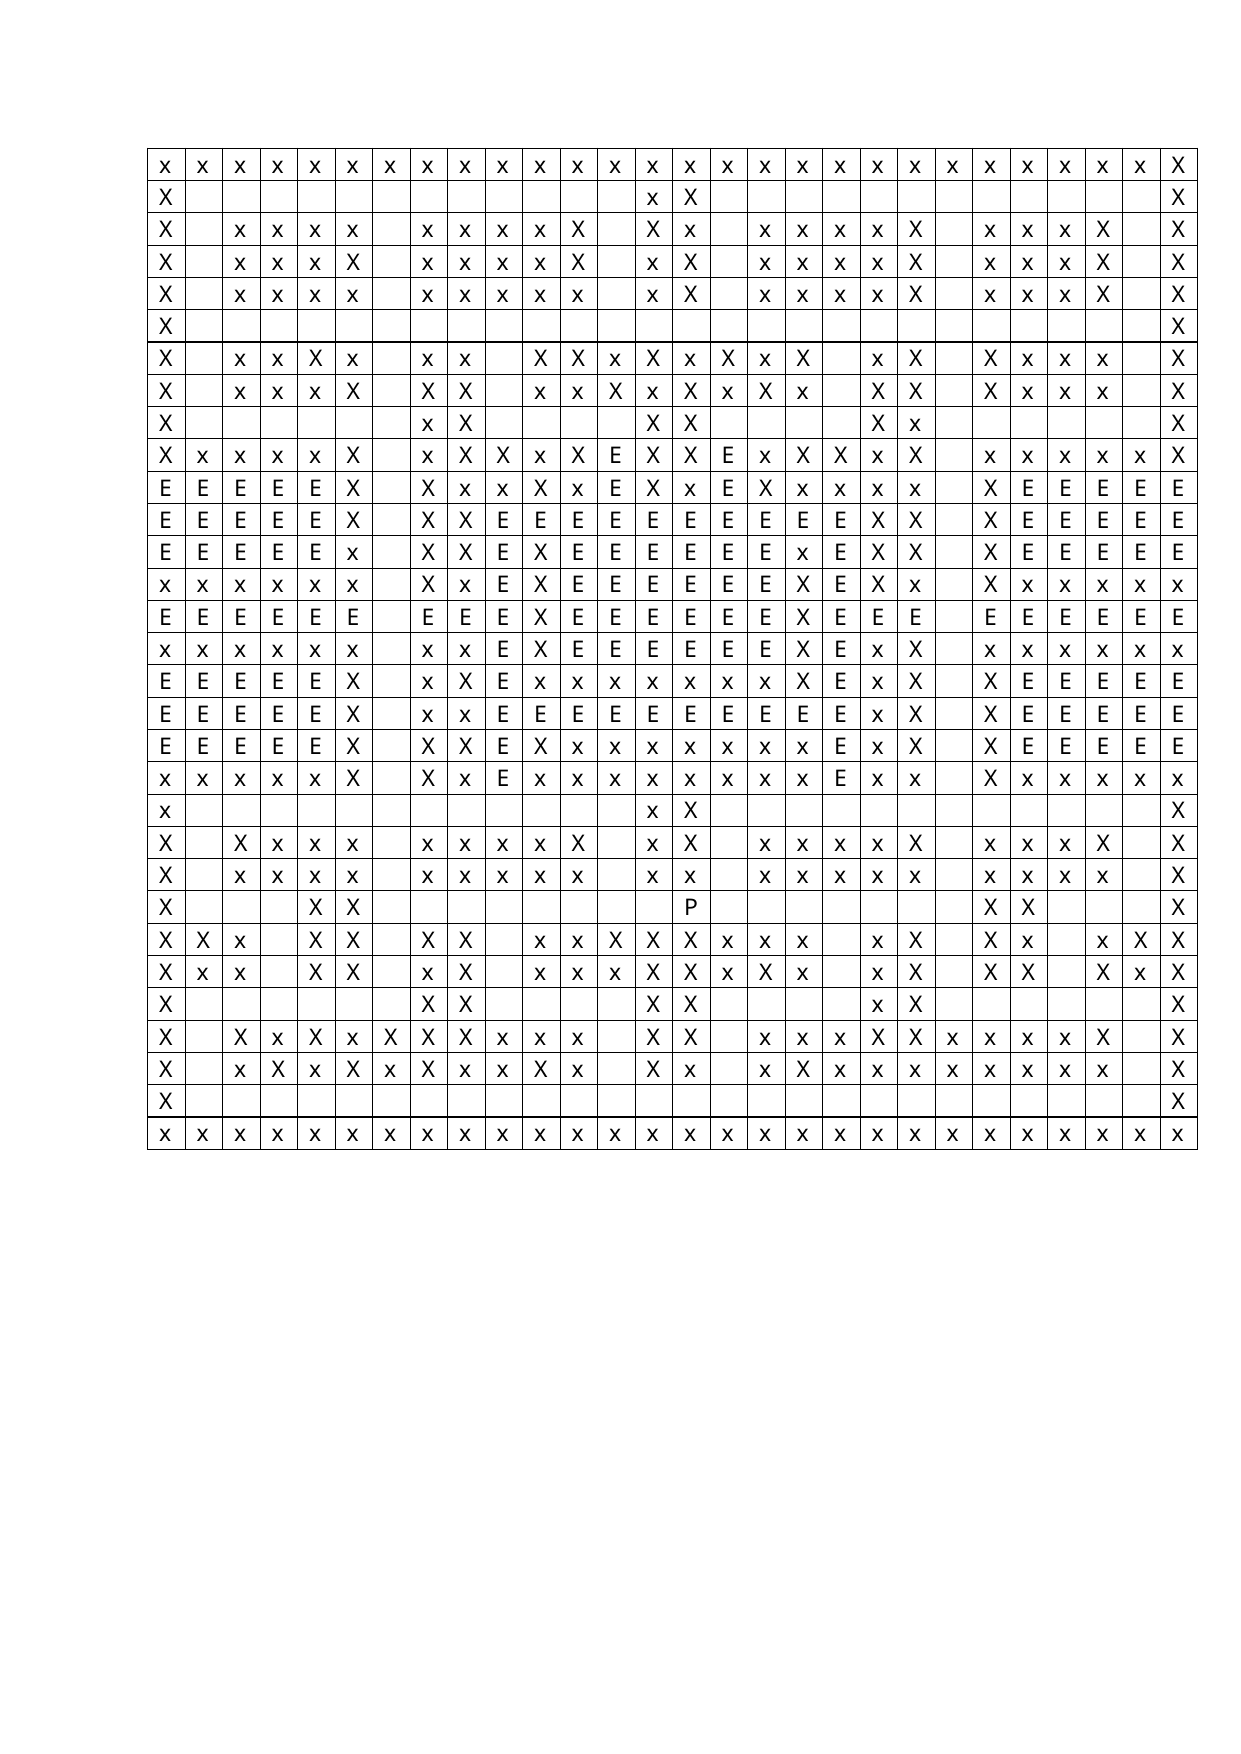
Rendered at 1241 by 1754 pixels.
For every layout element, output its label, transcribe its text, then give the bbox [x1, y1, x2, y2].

table_cell x [411, 343, 447, 374]
table_cell [448, 891, 485, 923]
table_cell X [336, 730, 372, 761]
table_cell [336, 310, 372, 341]
table_cell X [298, 343, 335, 374]
table_cell E [1011, 601, 1047, 632]
table_cell X [186, 924, 222, 955]
table_cell x [411, 859, 447, 890]
table_cell E [486, 504, 522, 535]
table_cell E [598, 504, 635, 535]
table_cell [711, 1085, 747, 1116]
table_cell [786, 795, 822, 826]
table_cell E [1123, 698, 1160, 729]
table_cell X [523, 601, 560, 632]
table_cell E [786, 698, 822, 729]
table_cell x [786, 536, 822, 567]
table_cell [373, 891, 410, 923]
table_cell [598, 246, 635, 277]
table_cell X [598, 375, 635, 406]
table_cell [373, 278, 410, 309]
table_cell x [861, 956, 897, 987]
table_cell X [786, 665, 822, 697]
table_cell [486, 795, 522, 826]
table_cell x [598, 730, 635, 761]
table_cell [823, 795, 860, 826]
table_cell x [861, 988, 897, 1019]
table_cell E [223, 504, 260, 535]
table_cell x [1048, 569, 1085, 600]
table_cell x [673, 665, 710, 697]
table_cell x [1123, 439, 1160, 471]
table_cell X [598, 924, 635, 955]
table_cell X [898, 278, 935, 309]
table_cell x [298, 439, 335, 471]
table_cell X [898, 246, 935, 277]
table_cell x [448, 827, 485, 858]
table_cell [186, 1021, 222, 1052]
table_cell E [298, 601, 335, 632]
table_cell E [523, 504, 560, 535]
table_cell x [748, 278, 785, 309]
table_cell x [823, 1053, 860, 1084]
table_cell x [861, 278, 897, 309]
table_cell x [1011, 1021, 1047, 1052]
table_cell x [523, 246, 560, 277]
table_cell E [298, 504, 335, 535]
table_cell E [1123, 665, 1160, 697]
table_cell E [261, 504, 297, 535]
table_cell [523, 795, 560, 826]
table_cell X [1161, 891, 1197, 923]
table_cell [598, 213, 635, 244]
table_cell [223, 310, 260, 341]
table_cell x [973, 1118, 1010, 1149]
table_cell x [448, 859, 485, 890]
table_cell X [898, 504, 935, 535]
table_cell [1011, 1085, 1047, 1116]
table_cell [561, 891, 597, 923]
table_cell E [898, 601, 935, 632]
table_cell [823, 988, 860, 1019]
table_cell [298, 988, 335, 1019]
table_cell E [486, 536, 522, 567]
table_header x [861, 149, 897, 180]
table_cell E [186, 536, 222, 567]
table_cell x [298, 569, 335, 600]
table_cell x [261, 439, 297, 471]
table_cell [373, 1085, 410, 1116]
table_cell x [486, 827, 522, 858]
table_cell E [786, 504, 822, 535]
table_cell [373, 536, 410, 567]
table_cell [898, 795, 935, 826]
table_cell [861, 1085, 897, 1116]
table_cell [261, 956, 297, 987]
table_cell X [223, 1021, 260, 1052]
table_cell [261, 310, 297, 341]
table_cell x [636, 859, 672, 890]
table_cell [486, 988, 522, 1019]
table_cell X [861, 569, 897, 600]
table_cell x [523, 859, 560, 890]
table_header x [261, 149, 297, 180]
table_cell x [523, 439, 560, 471]
table_cell x [861, 1053, 897, 1084]
table_cell E [598, 472, 635, 503]
table_cell x [973, 827, 1010, 858]
table_cell x [486, 278, 522, 309]
table_header x [486, 149, 522, 180]
table_cell x [486, 859, 522, 890]
table_cell [898, 181, 935, 212]
table_cell E [298, 698, 335, 729]
table_cell E [598, 633, 635, 664]
table_cell X [523, 472, 560, 503]
table_header x [898, 149, 935, 180]
table_cell [373, 956, 410, 987]
table_cell X [973, 472, 1010, 503]
table_header x [936, 149, 972, 180]
table_cell X [1161, 246, 1197, 277]
table_cell X [973, 956, 1010, 987]
table_cell [823, 310, 860, 341]
table_cell [1123, 278, 1160, 309]
table_cell x [1123, 569, 1160, 600]
table_cell E [298, 730, 335, 761]
table_cell P [673, 891, 710, 923]
table_cell x [561, 859, 597, 890]
table_cell [823, 891, 860, 923]
table_cell x [786, 924, 822, 955]
table_cell [1086, 1085, 1122, 1116]
table_cell X [223, 827, 260, 858]
table_cell E [1161, 504, 1197, 535]
table_cell X [448, 536, 485, 567]
table_cell E [636, 504, 672, 535]
table_header x [823, 149, 860, 180]
table_cell [223, 181, 260, 212]
table_cell X [973, 343, 1010, 374]
table_cell X [148, 1085, 185, 1116]
table_cell X [673, 1021, 710, 1052]
table_cell X [1161, 795, 1197, 826]
table_cell X [673, 827, 710, 858]
table_cell X [1161, 1085, 1197, 1116]
table_cell [373, 730, 410, 761]
table_cell [711, 407, 747, 438]
table_cell X [1086, 956, 1122, 987]
table_cell [636, 310, 672, 341]
table_cell x [223, 375, 260, 406]
table_cell x [1086, 924, 1122, 955]
table_cell [561, 181, 597, 212]
table_cell x [636, 762, 672, 793]
table_cell [486, 891, 522, 923]
table_cell x [786, 762, 822, 793]
table_cell x [1048, 1053, 1085, 1084]
table_cell E [636, 536, 672, 567]
table_cell x [861, 698, 897, 729]
table_cell x [1086, 375, 1122, 406]
table_cell X [1161, 924, 1197, 955]
table_cell E [223, 730, 260, 761]
table_cell X [898, 536, 935, 567]
table_cell X [148, 1053, 185, 1084]
table_cell X [448, 439, 485, 471]
table_cell X [1161, 343, 1197, 374]
table_cell x [636, 375, 672, 406]
table_cell E [1086, 504, 1122, 535]
table_cell X [898, 988, 935, 1019]
table_cell x [523, 665, 560, 697]
table_cell x [1086, 762, 1122, 793]
table_cell x [936, 1118, 972, 1149]
table_cell E [1086, 698, 1122, 729]
table_cell [1123, 795, 1160, 826]
table_cell X [148, 181, 185, 212]
table_cell x [636, 795, 672, 826]
table_cell X [973, 569, 1010, 600]
table_cell x [298, 1053, 335, 1084]
table_cell X [336, 698, 372, 729]
table_cell [186, 343, 222, 374]
table_cell X [448, 504, 485, 535]
table_cell X [673, 924, 710, 955]
table_cell E [261, 536, 297, 567]
table_cell [786, 891, 822, 923]
table_cell E [673, 536, 710, 567]
table_cell X [898, 665, 935, 697]
table_cell E [973, 601, 1010, 632]
table_cell X [373, 1021, 410, 1052]
table_cell x [1011, 924, 1047, 955]
table_cell E [148, 536, 185, 567]
table_cell x [561, 472, 597, 503]
table_cell x [636, 181, 672, 212]
table_cell E [1048, 504, 1085, 535]
table_cell x [486, 213, 522, 244]
table_header x [636, 149, 672, 180]
table_cell X [898, 439, 935, 471]
table_cell X [561, 827, 597, 858]
table_cell [673, 1085, 710, 1116]
table_cell X [148, 246, 185, 277]
table_header x [186, 149, 222, 180]
table_cell [298, 407, 335, 438]
table_cell [936, 762, 972, 793]
table_cell X [973, 762, 1010, 793]
table_cell x [223, 924, 260, 955]
table_cell X [973, 891, 1010, 923]
table_cell [823, 181, 860, 212]
table_header x [561, 149, 597, 180]
table_cell [1011, 795, 1047, 826]
table_cell [823, 1085, 860, 1116]
table_cell [823, 375, 860, 406]
table_cell x [561, 924, 597, 955]
table_cell x [898, 407, 935, 438]
table_header x [448, 149, 485, 180]
table_cell x [748, 1118, 785, 1149]
table_cell X [336, 472, 372, 503]
table_cell X [673, 956, 710, 987]
table_cell x [748, 827, 785, 858]
table_cell x [861, 827, 897, 858]
table_cell [373, 407, 410, 438]
table_cell E [1048, 698, 1085, 729]
table_cell x [336, 827, 372, 858]
table_cell E [598, 698, 635, 729]
table_cell [336, 795, 372, 826]
table_cell E [561, 569, 597, 600]
table_cell [373, 988, 410, 1019]
table_cell E [148, 698, 185, 729]
table_cell X [1011, 891, 1047, 923]
table_cell [486, 310, 522, 341]
table_cell x [148, 633, 185, 664]
table_cell x [261, 246, 297, 277]
table_cell X [1161, 310, 1197, 341]
table_cell X [336, 891, 372, 923]
table_cell E [1123, 536, 1160, 567]
table_cell [1123, 310, 1160, 341]
table_cell [1011, 407, 1047, 438]
table_cell X [1161, 956, 1197, 987]
table_cell x [636, 827, 672, 858]
table_cell x [223, 633, 260, 664]
table_cell E [748, 536, 785, 567]
table_cell [523, 1085, 560, 1116]
table_cell X [748, 375, 785, 406]
table_cell E [823, 569, 860, 600]
table_cell x [823, 1021, 860, 1052]
table_cell x [973, 633, 1010, 664]
table_cell [936, 536, 972, 567]
table_cell x [523, 762, 560, 793]
table_cell E [561, 601, 597, 632]
table_cell [936, 956, 972, 987]
table_cell [373, 246, 410, 277]
table_cell [186, 213, 222, 244]
table_cell E [1011, 504, 1047, 535]
table_cell x [411, 439, 447, 471]
table_cell E [823, 504, 860, 535]
table_cell [598, 407, 635, 438]
table_cell X [411, 375, 447, 406]
table_cell x [261, 762, 297, 793]
table_cell E [523, 698, 560, 729]
table_cell [1123, 246, 1160, 277]
table_cell x [1011, 633, 1047, 664]
table_cell x [448, 213, 485, 244]
table_cell x [336, 278, 372, 309]
table_cell X [973, 924, 1010, 955]
table_cell [373, 375, 410, 406]
table_cell x [1011, 1053, 1047, 1084]
table_cell [411, 795, 447, 826]
table_cell x [1048, 762, 1085, 793]
table_cell E [823, 601, 860, 632]
table_cell x [336, 536, 372, 567]
table_cell [261, 1085, 297, 1116]
table_cell [598, 827, 635, 858]
table_cell x [186, 956, 222, 987]
table_cell [1086, 891, 1122, 923]
table_cell X [673, 278, 710, 309]
table_cell [373, 213, 410, 244]
table_cell X [973, 698, 1010, 729]
table_cell [786, 1085, 822, 1116]
table_cell [186, 310, 222, 341]
table_cell X [336, 762, 372, 793]
table_cell [523, 891, 560, 923]
table_cell [598, 1021, 635, 1052]
table_cell [1048, 924, 1085, 955]
table_cell E [186, 601, 222, 632]
table_cell x [336, 213, 372, 244]
table_cell E [298, 665, 335, 697]
table_cell X [148, 1021, 185, 1052]
table_cell [1123, 407, 1160, 438]
table_cell [936, 246, 972, 277]
table_cell x [1086, 633, 1122, 664]
table_cell X [898, 956, 935, 987]
table_cell [636, 891, 672, 923]
table_cell [748, 1085, 785, 1116]
table_cell x [786, 246, 822, 277]
table_cell E [598, 569, 635, 600]
table_cell [1086, 407, 1122, 438]
table_cell X [1086, 827, 1122, 858]
table_cell x [898, 1053, 935, 1084]
table_cell X [523, 1053, 560, 1084]
table_cell x [973, 859, 1010, 890]
table_cell [786, 407, 822, 438]
table_cell E [1048, 730, 1085, 761]
table_cell E [1123, 730, 1160, 761]
table_cell [748, 988, 785, 1019]
table_cell X [673, 407, 710, 438]
table_cell E [486, 762, 522, 793]
table_cell E [1161, 536, 1197, 567]
table_cell x [786, 472, 822, 503]
table_cell x [1086, 343, 1122, 374]
table_cell [1123, 891, 1160, 923]
table_cell x [861, 633, 897, 664]
table_cell [186, 1053, 222, 1084]
table_cell X [898, 343, 935, 374]
table_cell E [336, 601, 372, 632]
table_cell [1123, 181, 1160, 212]
table_cell x [148, 1118, 185, 1149]
table_cell X [636, 956, 672, 987]
table_cell x [748, 246, 785, 277]
table_cell [1123, 859, 1160, 890]
table_cell x [936, 1021, 972, 1052]
table_cell x [223, 246, 260, 277]
table_cell x [298, 213, 335, 244]
table_cell x [411, 665, 447, 697]
table_cell X [448, 665, 485, 697]
table_cell [711, 1021, 747, 1052]
table_cell x [673, 1118, 710, 1149]
table_cell [748, 181, 785, 212]
table_cell [373, 439, 410, 471]
table_cell x [561, 278, 597, 309]
table_cell X [711, 343, 747, 374]
table_cell [373, 181, 410, 212]
table_cell E [148, 472, 185, 503]
table_cell [1048, 795, 1085, 826]
table_cell x [486, 1021, 522, 1052]
table_cell x [148, 569, 185, 600]
table_cell [411, 310, 447, 341]
table_cell [1048, 988, 1085, 1019]
table_cell [711, 795, 747, 826]
table_cell X [898, 924, 935, 955]
table_cell X [786, 569, 822, 600]
table_cell x [261, 827, 297, 858]
table_header x [1123, 149, 1160, 180]
table_cell x [336, 1021, 372, 1052]
table_cell x [561, 1118, 597, 1149]
table_cell E [1086, 536, 1122, 567]
table_cell x [1161, 569, 1197, 600]
table_cell [523, 407, 560, 438]
table_cell x [411, 278, 447, 309]
table_cell [598, 891, 635, 923]
table_cell E [223, 601, 260, 632]
table_cell x [448, 343, 485, 374]
table_cell x [598, 956, 635, 987]
table_cell E [1011, 665, 1047, 697]
table_cell [373, 472, 410, 503]
table_cell X [861, 407, 897, 438]
table_cell x [448, 1118, 485, 1149]
table_cell x [1048, 343, 1085, 374]
table_cell X [336, 439, 372, 471]
table_cell X [148, 956, 185, 987]
table_cell [373, 569, 410, 600]
table_cell X [861, 375, 897, 406]
table_cell x [673, 730, 710, 761]
table_cell x [823, 827, 860, 858]
table_cell [936, 375, 972, 406]
table_cell E [486, 730, 522, 761]
table_cell x [561, 1021, 597, 1052]
table_cell [711, 246, 747, 277]
table_cell x [823, 278, 860, 309]
table_cell [1123, 375, 1160, 406]
table_cell [1011, 988, 1047, 1019]
table_cell E [636, 698, 672, 729]
table_cell x [823, 213, 860, 244]
table_cell x [448, 569, 485, 600]
table_cell [1123, 343, 1160, 374]
table_cell X [448, 375, 485, 406]
table_cell x [1011, 827, 1047, 858]
table_cell [561, 988, 597, 1019]
table_cell x [561, 1053, 597, 1084]
table_cell x [1048, 827, 1085, 858]
table_cell [186, 375, 222, 406]
table_cell x [223, 278, 260, 309]
table_cell [373, 601, 410, 632]
table_cell [298, 181, 335, 212]
table_header X [1161, 149, 1197, 180]
table_cell [186, 795, 222, 826]
table_cell [936, 988, 972, 1019]
table_header x [523, 149, 560, 180]
table_cell E [261, 472, 297, 503]
table_cell X [1161, 827, 1197, 858]
table_cell x [561, 730, 597, 761]
table_cell E [298, 472, 335, 503]
table_cell E [1086, 601, 1122, 632]
table_cell [336, 407, 372, 438]
table_cell E [486, 633, 522, 664]
table_cell x [1011, 213, 1047, 244]
table_header x [336, 149, 372, 180]
table_cell [373, 827, 410, 858]
table_cell x [748, 859, 785, 890]
table_cell [373, 343, 410, 374]
table_cell x [486, 246, 522, 277]
table_cell [1123, 213, 1160, 244]
table_cell x [336, 343, 372, 374]
table_header x [1048, 149, 1085, 180]
table_cell X [298, 924, 335, 955]
table_cell E [223, 472, 260, 503]
table_cell [786, 181, 822, 212]
table_cell x [186, 1118, 222, 1149]
table_cell [861, 891, 897, 923]
table_cell x [1011, 246, 1047, 277]
table_cell X [636, 1053, 672, 1084]
table_cell X [898, 1021, 935, 1052]
table_cell [598, 310, 635, 341]
table_cell E [1161, 665, 1197, 697]
table_cell x [148, 762, 185, 793]
table_cell [748, 407, 785, 438]
table_cell x [786, 1118, 822, 1149]
table_cell E [748, 698, 785, 729]
table_cell x [186, 762, 222, 793]
table_cell x [1011, 1118, 1047, 1149]
table_cell x [523, 375, 560, 406]
table_cell [298, 1085, 335, 1116]
table_cell E [748, 504, 785, 535]
table_cell X [673, 988, 710, 1019]
table_cell X [411, 1021, 447, 1052]
table_header x [411, 149, 447, 180]
table_cell x [523, 956, 560, 987]
table_cell x [1048, 633, 1085, 664]
table_cell x [223, 439, 260, 471]
table_cell X [411, 1053, 447, 1084]
table_cell x [636, 665, 672, 697]
table_cell x [748, 439, 785, 471]
table_cell [223, 891, 260, 923]
table_cell x [448, 472, 485, 503]
table_cell E [561, 633, 597, 664]
table_cell [1048, 956, 1085, 987]
table_cell x [261, 343, 297, 374]
table_cell x [298, 278, 335, 309]
table_cell x [411, 246, 447, 277]
table_cell x [261, 859, 297, 890]
table_cell [186, 988, 222, 1019]
table_cell [598, 988, 635, 1019]
table_cell [411, 181, 447, 212]
table_cell E [561, 536, 597, 567]
table_cell [336, 988, 372, 1019]
table_cell X [148, 827, 185, 858]
table_cell E [1011, 698, 1047, 729]
table_cell x [861, 924, 897, 955]
table_cell [1086, 988, 1122, 1019]
table_cell X [523, 536, 560, 567]
table_cell [186, 891, 222, 923]
table_cell [823, 407, 860, 438]
table_cell x [636, 730, 672, 761]
table_cell [223, 1085, 260, 1116]
table_cell X [786, 633, 822, 664]
table_cell E [223, 536, 260, 567]
table_cell [1048, 407, 1085, 438]
table_cell x [298, 859, 335, 890]
table_cell [711, 213, 747, 244]
table_cell X [636, 439, 672, 471]
table_cell [486, 407, 522, 438]
table_cell E [1048, 665, 1085, 697]
table_cell E [1011, 730, 1047, 761]
table_cell x [411, 698, 447, 729]
table_cell [1123, 1053, 1160, 1084]
table_cell X [1161, 181, 1197, 212]
table_cell [186, 246, 222, 277]
table_cell x [1123, 956, 1160, 987]
table_cell E [1086, 472, 1122, 503]
table_cell [973, 988, 1010, 1019]
table_cell E [823, 762, 860, 793]
table_cell E [636, 601, 672, 632]
table_cell [711, 310, 747, 341]
table_cell E [1011, 536, 1047, 567]
table_cell X [1161, 278, 1197, 309]
table_cell X [448, 956, 485, 987]
table_cell [561, 310, 597, 341]
table_cell X [748, 472, 785, 503]
table_cell [373, 795, 410, 826]
table_header x [298, 149, 335, 180]
table_cell x [1123, 633, 1160, 664]
table_cell x [936, 1053, 972, 1084]
table_cell [711, 859, 747, 890]
table_cell [486, 924, 522, 955]
table_cell X [673, 246, 710, 277]
table_cell [261, 407, 297, 438]
table_cell X [1086, 213, 1122, 244]
table_cell x [373, 1118, 410, 1149]
table_cell E [673, 504, 710, 535]
table_cell [936, 633, 972, 664]
table_cell [598, 795, 635, 826]
table_cell x [786, 730, 822, 761]
table_cell [523, 988, 560, 1019]
table_cell X [448, 1021, 485, 1052]
table_cell X [261, 1053, 297, 1084]
table_cell x [861, 665, 897, 697]
table_cell E [636, 569, 672, 600]
table_cell [748, 891, 785, 923]
table_cell x [673, 343, 710, 374]
table_cell X [148, 375, 185, 406]
table_cell x [711, 762, 747, 793]
table_cell x [298, 375, 335, 406]
table_cell x [336, 569, 372, 600]
table_cell E [711, 439, 747, 471]
table_cell x [673, 859, 710, 890]
table_cell x [1161, 762, 1197, 793]
table_cell x [1048, 439, 1085, 471]
table_cell X [523, 343, 560, 374]
table_cell x [448, 698, 485, 729]
table_cell [486, 181, 522, 212]
table_cell [936, 795, 972, 826]
table_cell E [1048, 472, 1085, 503]
table_cell X [1011, 956, 1047, 987]
table_cell x [898, 859, 935, 890]
table_cell X [523, 569, 560, 600]
table_cell X [1161, 859, 1197, 890]
table_cell E [223, 698, 260, 729]
table_cell x [786, 213, 822, 244]
table_cell [936, 569, 972, 600]
table_cell E [1048, 601, 1085, 632]
table_cell X [748, 956, 785, 987]
table_cell X [636, 988, 672, 1019]
table_cell [936, 665, 972, 697]
table_cell X [1161, 407, 1197, 438]
table_cell E [598, 601, 635, 632]
table_cell X [561, 213, 597, 244]
table_cell E [148, 504, 185, 535]
table_cell x [411, 1118, 447, 1149]
table_cell E [411, 601, 447, 632]
table_cell X [298, 1021, 335, 1052]
table_cell [261, 181, 297, 212]
table_cell E [261, 601, 297, 632]
table_cell [486, 956, 522, 987]
table_header x [786, 149, 822, 180]
table_cell x [748, 1053, 785, 1084]
table_cell x [861, 213, 897, 244]
table_cell E [561, 504, 597, 535]
table_cell x [486, 1053, 522, 1084]
table_cell x [336, 859, 372, 890]
table_cell X [561, 246, 597, 277]
table_cell x [598, 762, 635, 793]
table_cell [261, 891, 297, 923]
table_cell X [148, 988, 185, 1019]
table_cell [1048, 181, 1085, 212]
table_cell x [898, 472, 935, 503]
table_cell E [1161, 730, 1197, 761]
table_cell x [748, 213, 785, 244]
table_cell X [148, 891, 185, 923]
table_cell E [748, 569, 785, 600]
table_cell x [561, 665, 597, 697]
table_cell E [1123, 504, 1160, 535]
table_cell x [523, 278, 560, 309]
table_cell E [1011, 472, 1047, 503]
table_cell X [411, 472, 447, 503]
table_cell x [261, 633, 297, 664]
table_cell x [1048, 246, 1085, 277]
table_cell [861, 181, 897, 212]
table_cell E [823, 665, 860, 697]
table_cell [261, 924, 297, 955]
table_cell [711, 1053, 747, 1084]
table_cell [823, 924, 860, 955]
table_cell [373, 698, 410, 729]
table_cell x [486, 1118, 522, 1149]
table_cell x [261, 1118, 297, 1149]
table_cell x [1086, 569, 1122, 600]
table_cell X [336, 924, 372, 955]
table_cell [973, 795, 1010, 826]
table_cell [711, 988, 747, 1019]
table_cell [936, 181, 972, 212]
table_cell x [748, 924, 785, 955]
table_cell [711, 827, 747, 858]
table_cell [973, 1085, 1010, 1116]
table_cell x [261, 375, 297, 406]
table_cell X [636, 472, 672, 503]
table_cell [261, 988, 297, 1019]
table_header x [1086, 149, 1122, 180]
table_cell x [711, 375, 747, 406]
table_cell [523, 310, 560, 341]
table_cell [1086, 310, 1122, 341]
table_cell [523, 181, 560, 212]
table_cell [898, 310, 935, 341]
table_cell x [973, 1021, 1010, 1052]
table_cell [373, 924, 410, 955]
table_cell E [261, 730, 297, 761]
table_cell x [786, 956, 822, 987]
table_cell X [411, 988, 447, 1019]
table_cell x [523, 827, 560, 858]
table_cell x [523, 1118, 560, 1149]
table_cell x [448, 1053, 485, 1084]
table_cell E [673, 633, 710, 664]
table_cell [936, 407, 972, 438]
table_cell [561, 407, 597, 438]
table_cell E [711, 698, 747, 729]
table_cell [448, 181, 485, 212]
table_cell x [336, 1118, 372, 1149]
table_cell x [1086, 1053, 1122, 1084]
table_cell x [223, 569, 260, 600]
table_cell [373, 633, 410, 664]
table_cell x [823, 859, 860, 890]
table_cell x [1048, 859, 1085, 890]
table_cell [298, 310, 335, 341]
table_cell x [223, 956, 260, 987]
table_cell x [148, 795, 185, 826]
table_cell X [861, 536, 897, 567]
table_cell X [336, 1053, 372, 1084]
table_cell x [223, 343, 260, 374]
table_cell E [148, 665, 185, 697]
table_cell [936, 891, 972, 923]
table_cell E [486, 569, 522, 600]
table_cell X [298, 956, 335, 987]
table_cell [1086, 181, 1122, 212]
table_cell x [823, 1118, 860, 1149]
table_cell [748, 795, 785, 826]
table_cell E [186, 504, 222, 535]
table_cell E [186, 698, 222, 729]
table_cell x [786, 859, 822, 890]
table_cell x [598, 1118, 635, 1149]
table_cell [936, 827, 972, 858]
table_header x [711, 149, 747, 180]
table_cell x [1048, 375, 1085, 406]
table_cell X [411, 762, 447, 793]
table_cell [1123, 1085, 1160, 1116]
table_cell [373, 762, 410, 793]
table_cell [411, 1085, 447, 1116]
table_cell E [486, 665, 522, 697]
table_cell x [523, 1021, 560, 1052]
table_cell X [786, 1053, 822, 1084]
table_cell x [1048, 278, 1085, 309]
table_cell [823, 956, 860, 987]
table_cell x [1048, 1021, 1085, 1052]
table_cell x [973, 246, 1010, 277]
table_cell [598, 1085, 635, 1116]
table_cell [1011, 310, 1047, 341]
table_cell X [636, 1021, 672, 1052]
table_cell [786, 988, 822, 1019]
table_cell x [1048, 213, 1085, 244]
table_cell [711, 181, 747, 212]
table_cell E [823, 730, 860, 761]
table_cell X [1161, 439, 1197, 471]
table_cell x [1161, 633, 1197, 664]
table_cell x [711, 730, 747, 761]
table_cell X [411, 536, 447, 567]
table_cell x [1011, 569, 1047, 600]
table_cell x [636, 246, 672, 277]
table_cell x [223, 1053, 260, 1084]
table_cell X [448, 730, 485, 761]
table_cell [373, 665, 410, 697]
table_cell x [1161, 1118, 1197, 1149]
table_cell x [861, 246, 897, 277]
table_header x [973, 149, 1010, 180]
table_cell x [186, 439, 222, 471]
table_cell x [298, 827, 335, 858]
table_cell E [711, 601, 747, 632]
table_cell x [823, 472, 860, 503]
table_cell x [561, 762, 597, 793]
table_cell [936, 439, 972, 471]
table_cell E [711, 504, 747, 535]
table_cell x [261, 213, 297, 244]
table_cell E [711, 569, 747, 600]
table_cell x [1011, 439, 1047, 471]
table_cell x [786, 827, 822, 858]
table_cell X [673, 795, 710, 826]
table_cell x [786, 278, 822, 309]
table_cell E [261, 665, 297, 697]
table_cell X [411, 924, 447, 955]
table_cell x [898, 569, 935, 600]
table_cell [936, 213, 972, 244]
table_cell [261, 795, 297, 826]
table_cell X [673, 439, 710, 471]
table_cell X [448, 407, 485, 438]
table_cell [448, 795, 485, 826]
table_cell x [411, 956, 447, 987]
table_cell [486, 375, 522, 406]
table_cell x [711, 1118, 747, 1149]
table_cell E [823, 698, 860, 729]
table_cell [486, 343, 522, 374]
table_cell x [861, 730, 897, 761]
table_cell E [823, 633, 860, 664]
table_cell X [1086, 246, 1122, 277]
table_cell X [523, 633, 560, 664]
table_cell x [711, 924, 747, 955]
table_cell x [861, 859, 897, 890]
table_cell X [636, 407, 672, 438]
table_header x [148, 149, 185, 180]
table_cell x [1011, 859, 1047, 890]
table_cell X [148, 213, 185, 244]
table_cell X [148, 407, 185, 438]
table_cell x [786, 375, 822, 406]
table_cell E [298, 536, 335, 567]
table_cell [936, 924, 972, 955]
table_cell x [1123, 1118, 1160, 1149]
table_cell x [711, 956, 747, 987]
table_cell [223, 795, 260, 826]
table_cell E [1161, 472, 1197, 503]
table_cell [448, 310, 485, 341]
table_cell x [861, 1118, 897, 1149]
table_cell E [598, 439, 635, 471]
table_cell [598, 278, 635, 309]
table_cell X [673, 375, 710, 406]
table_cell X [636, 213, 672, 244]
table_cell X [898, 213, 935, 244]
table_cell X [1086, 278, 1122, 309]
table_cell [186, 278, 222, 309]
table_cell X [336, 375, 372, 406]
table_cell x [973, 213, 1010, 244]
table_cell X [148, 310, 185, 341]
table_cell x [373, 1053, 410, 1084]
table_cell x [973, 1053, 1010, 1084]
table_cell E [711, 472, 747, 503]
table_header x [748, 149, 785, 180]
table_cell x [561, 375, 597, 406]
table_cell [186, 181, 222, 212]
table_cell x [898, 1118, 935, 1149]
table_cell E [748, 601, 785, 632]
table_cell [898, 1085, 935, 1116]
table_cell [786, 310, 822, 341]
table_cell [336, 181, 372, 212]
table_cell x [448, 278, 485, 309]
table_cell [936, 601, 972, 632]
table_cell [1123, 988, 1160, 1019]
table_cell x [411, 407, 447, 438]
table_cell X [898, 375, 935, 406]
table_cell x [1011, 762, 1047, 793]
table_cell E [823, 536, 860, 567]
table_cell X [148, 924, 185, 955]
table_cell [1048, 1085, 1085, 1116]
table_cell [186, 1085, 222, 1116]
table_cell X [148, 278, 185, 309]
table_cell [973, 407, 1010, 438]
table_cell E [1123, 472, 1160, 503]
table_cell E [711, 536, 747, 567]
table_cell x [1123, 762, 1160, 793]
table_cell X [148, 439, 185, 471]
table_cell X [786, 439, 822, 471]
table_cell [936, 472, 972, 503]
table_cell X [786, 601, 822, 632]
table_cell x [486, 472, 522, 503]
table_cell [936, 278, 972, 309]
table_cell X [786, 343, 822, 374]
table_cell x [673, 472, 710, 503]
table_cell x [223, 859, 260, 890]
table_cell X [973, 730, 1010, 761]
table_cell X [411, 504, 447, 535]
table_cell X [898, 730, 935, 761]
table_cell X [561, 439, 597, 471]
table_cell X [561, 343, 597, 374]
table_cell x [673, 762, 710, 793]
table_cell E [1123, 601, 1160, 632]
table_cell [486, 1085, 522, 1116]
table_header x [1011, 149, 1047, 180]
table_cell X [1161, 375, 1197, 406]
table_cell X [336, 665, 372, 697]
table_cell [973, 181, 1010, 212]
table_header x [673, 149, 710, 180]
table_cell [411, 891, 447, 923]
table_cell [598, 181, 635, 212]
table_cell E [561, 698, 597, 729]
table_cell [1048, 310, 1085, 341]
table_cell [373, 504, 410, 535]
table_cell E [448, 601, 485, 632]
table_cell x [973, 278, 1010, 309]
table_cell x [1086, 859, 1122, 890]
table_cell x [411, 827, 447, 858]
table_cell X [1086, 1021, 1122, 1052]
table_cell [1048, 891, 1085, 923]
table_cell X [898, 633, 935, 664]
table_header x [373, 149, 410, 180]
table_cell x [861, 472, 897, 503]
table_cell X [298, 891, 335, 923]
table_cell X [486, 439, 522, 471]
table_cell [973, 310, 1010, 341]
table_cell [711, 891, 747, 923]
table_cell x [1086, 439, 1122, 471]
table_cell [1086, 795, 1122, 826]
table_cell E [636, 633, 672, 664]
table_cell X [411, 730, 447, 761]
table_cell E [223, 665, 260, 697]
table_cell x [636, 278, 672, 309]
table_cell x [1011, 343, 1047, 374]
table_cell x [786, 1021, 822, 1052]
table_cell E [186, 730, 222, 761]
table_cell [936, 343, 972, 374]
table_cell X [973, 504, 1010, 535]
table_cell X [336, 504, 372, 535]
table_cell E [711, 633, 747, 664]
table_cell E [148, 601, 185, 632]
table_cell E [861, 601, 897, 632]
table_cell x [673, 213, 710, 244]
table_cell x [298, 246, 335, 277]
table_cell X [448, 988, 485, 1019]
table_cell [936, 859, 972, 890]
table_cell x [673, 1053, 710, 1084]
table_cell X [673, 181, 710, 212]
table_cell x [261, 278, 297, 309]
table_cell [373, 310, 410, 341]
table_cell [223, 988, 260, 1019]
table_cell E [1161, 601, 1197, 632]
table_cell X [823, 439, 860, 471]
table_cell x [861, 439, 897, 471]
table_cell [448, 1085, 485, 1116]
table_cell x [411, 633, 447, 664]
table_cell [936, 504, 972, 535]
table_cell x [223, 762, 260, 793]
table_cell X [973, 665, 1010, 697]
table_cell x [298, 762, 335, 793]
table_cell [748, 310, 785, 341]
table_cell x [523, 924, 560, 955]
table_cell x [711, 665, 747, 697]
table_cell X [336, 956, 372, 987]
table_cell x [898, 762, 935, 793]
table_cell [186, 859, 222, 890]
table_cell [898, 891, 935, 923]
table_cell x [1011, 375, 1047, 406]
table_cell x [448, 246, 485, 277]
table_cell E [673, 601, 710, 632]
table_cell E [1086, 730, 1122, 761]
table_cell x [223, 1118, 260, 1149]
table_cell [186, 827, 222, 858]
table_cell X [336, 246, 372, 277]
table_cell x [261, 569, 297, 600]
table_cell x [448, 762, 485, 793]
table_cell E [1161, 698, 1197, 729]
table_cell X [1161, 988, 1197, 1019]
table_cell [223, 407, 260, 438]
table_cell [598, 1053, 635, 1084]
table_cell [298, 795, 335, 826]
table_cell E [673, 698, 710, 729]
table_cell [673, 310, 710, 341]
table_cell X [1161, 1021, 1197, 1052]
table_cell X [148, 343, 185, 374]
table_cell X [523, 730, 560, 761]
table_cell [823, 343, 860, 374]
table_cell X [898, 827, 935, 858]
table_cell x [748, 730, 785, 761]
table_cell x [186, 633, 222, 664]
table_cell [598, 859, 635, 890]
table_cell E [186, 665, 222, 697]
table_cell [861, 310, 897, 341]
table_cell x [448, 633, 485, 664]
table_cell x [336, 633, 372, 664]
table_cell [936, 698, 972, 729]
table_cell X [1123, 924, 1160, 955]
table_cell E [148, 730, 185, 761]
table_cell x [261, 1021, 297, 1052]
table_cell E [673, 569, 710, 600]
table_cell x [598, 665, 635, 697]
table_cell X [973, 375, 1010, 406]
table_cell x [561, 956, 597, 987]
table_cell [1123, 1021, 1160, 1052]
table_header x [598, 149, 635, 180]
table_cell [373, 859, 410, 890]
table_cell x [598, 343, 635, 374]
table_cell x [823, 246, 860, 277]
table_cell E [186, 472, 222, 503]
table_cell X [148, 859, 185, 890]
table_cell x [748, 1021, 785, 1052]
table_cell E [261, 698, 297, 729]
table_cell x [636, 1118, 672, 1149]
table_cell X [861, 504, 897, 535]
table_cell [1011, 181, 1047, 212]
table_cell x [1086, 1118, 1122, 1149]
table_cell x [748, 343, 785, 374]
table_cell E [486, 698, 522, 729]
table_cell X [448, 924, 485, 955]
table_cell [636, 1085, 672, 1116]
table_cell X [1161, 1053, 1197, 1084]
table_cell [936, 310, 972, 341]
table_cell x [186, 569, 222, 600]
table_cell [936, 730, 972, 761]
table_cell x [973, 439, 1010, 471]
table_cell x [298, 633, 335, 664]
table_cell X [898, 698, 935, 729]
table_cell E [748, 633, 785, 664]
table_cell X [1161, 213, 1197, 244]
table_cell X [861, 1021, 897, 1052]
table_cell x [523, 213, 560, 244]
table_cell [561, 795, 597, 826]
table_cell x [861, 762, 897, 793]
table_cell [336, 1085, 372, 1116]
table_cell [561, 1085, 597, 1116]
table_cell [1123, 827, 1160, 858]
table_cell X [636, 924, 672, 955]
table_cell X [973, 536, 1010, 567]
table_cell [186, 407, 222, 438]
table_cell E [486, 601, 522, 632]
table_cell x [748, 762, 785, 793]
table_cell E [1048, 536, 1085, 567]
table_header x [223, 149, 260, 180]
table_cell x [748, 665, 785, 697]
table_cell [711, 278, 747, 309]
table_cell x [411, 213, 447, 244]
table_cell E [598, 536, 635, 567]
table_cell x [223, 213, 260, 244]
table_cell x [861, 343, 897, 374]
table_cell x [298, 1118, 335, 1149]
table_cell E [1086, 665, 1122, 697]
table_cell x [1011, 278, 1047, 309]
table_cell X [411, 569, 447, 600]
table_cell [936, 1085, 972, 1116]
table_cell [861, 795, 897, 826]
table_cell X [636, 343, 672, 374]
table_cell x [1048, 1118, 1085, 1149]
